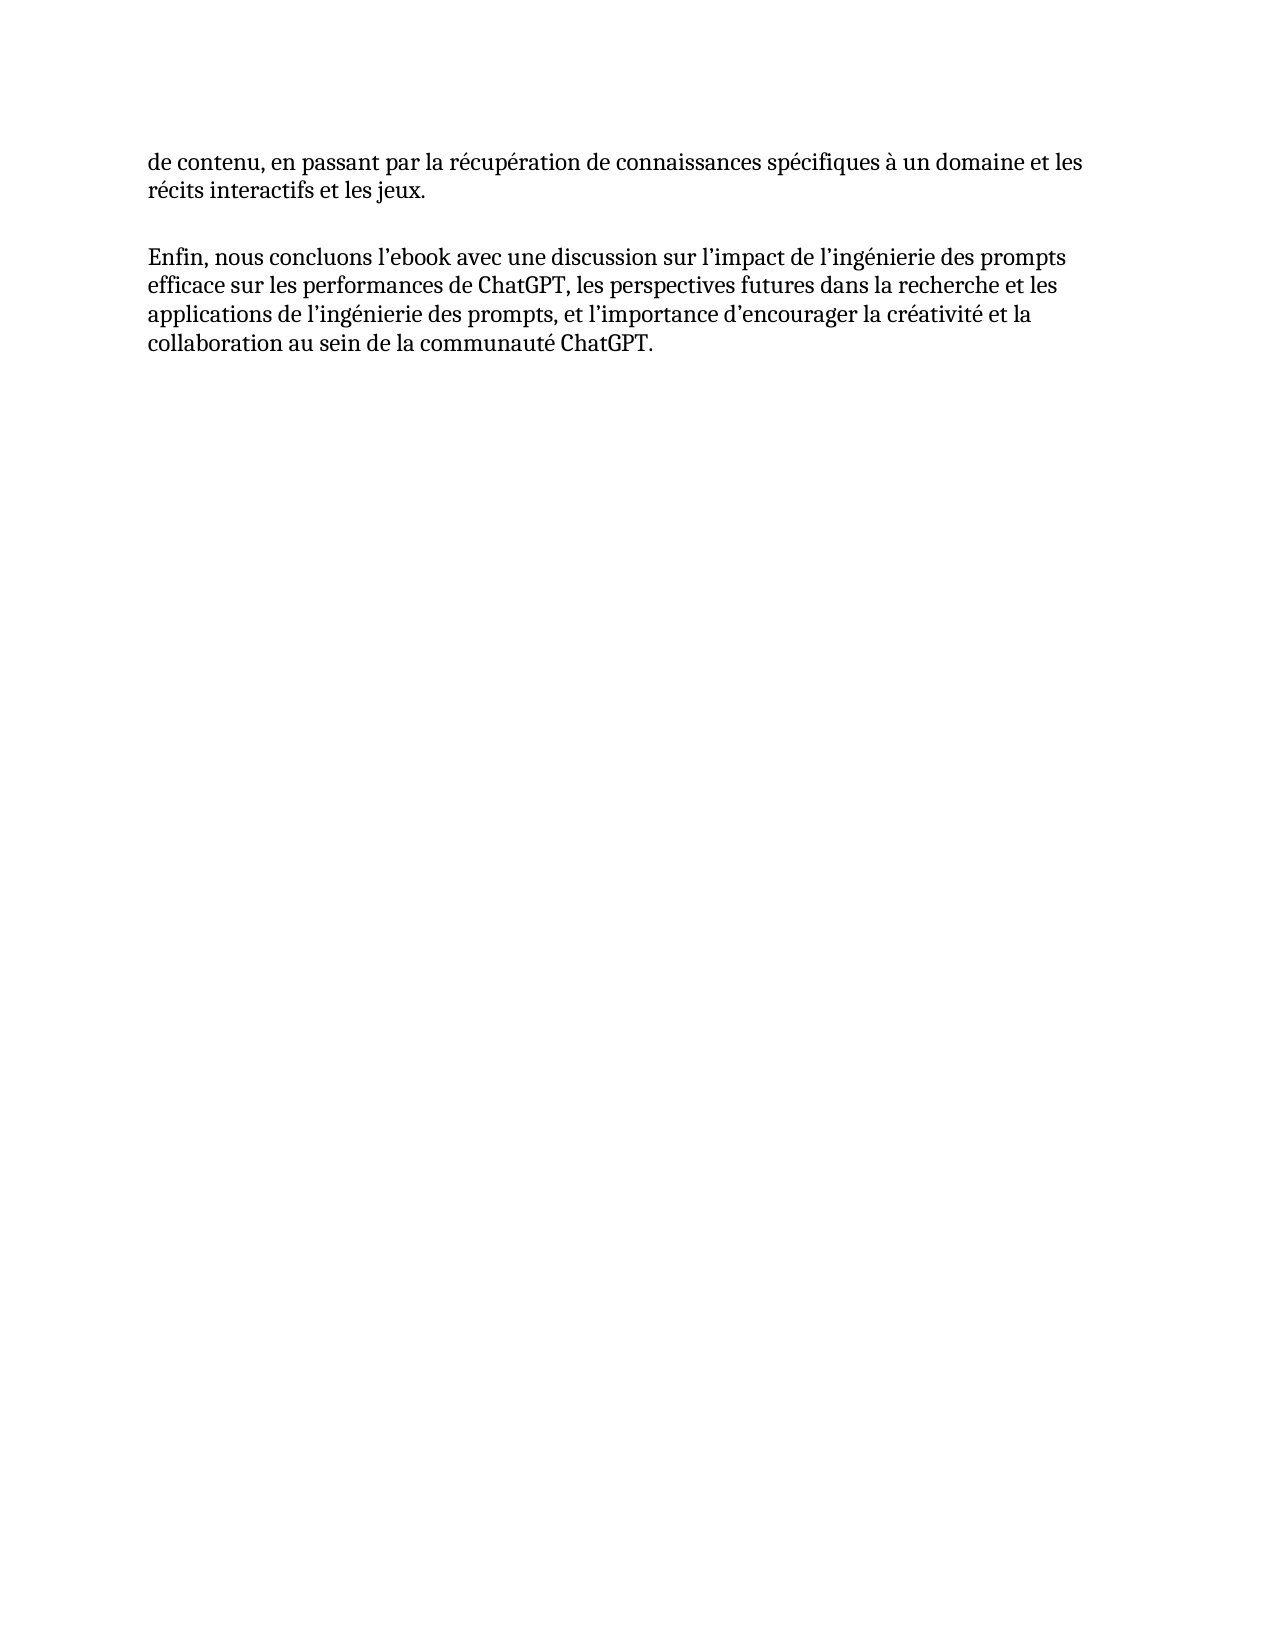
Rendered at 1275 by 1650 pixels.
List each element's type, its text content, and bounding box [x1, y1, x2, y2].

text de contenu, en passant par la récupération de connaissances spécifiques à un domaine et les récits interactifs et les jeux. [148, 148, 1127, 205]
text Enfin, nous concluons l’ebook avec une discussion sur l’impact de l’ingénierie des prompts efficace sur les performances de ChatGPT, les perspectives futures dans la recherche et les applications de l’ingénierie des prompts, et l’importance d’encourager la créativité et la collaboration au sein de la communauté ChatGPT. [148, 243, 1127, 358]
